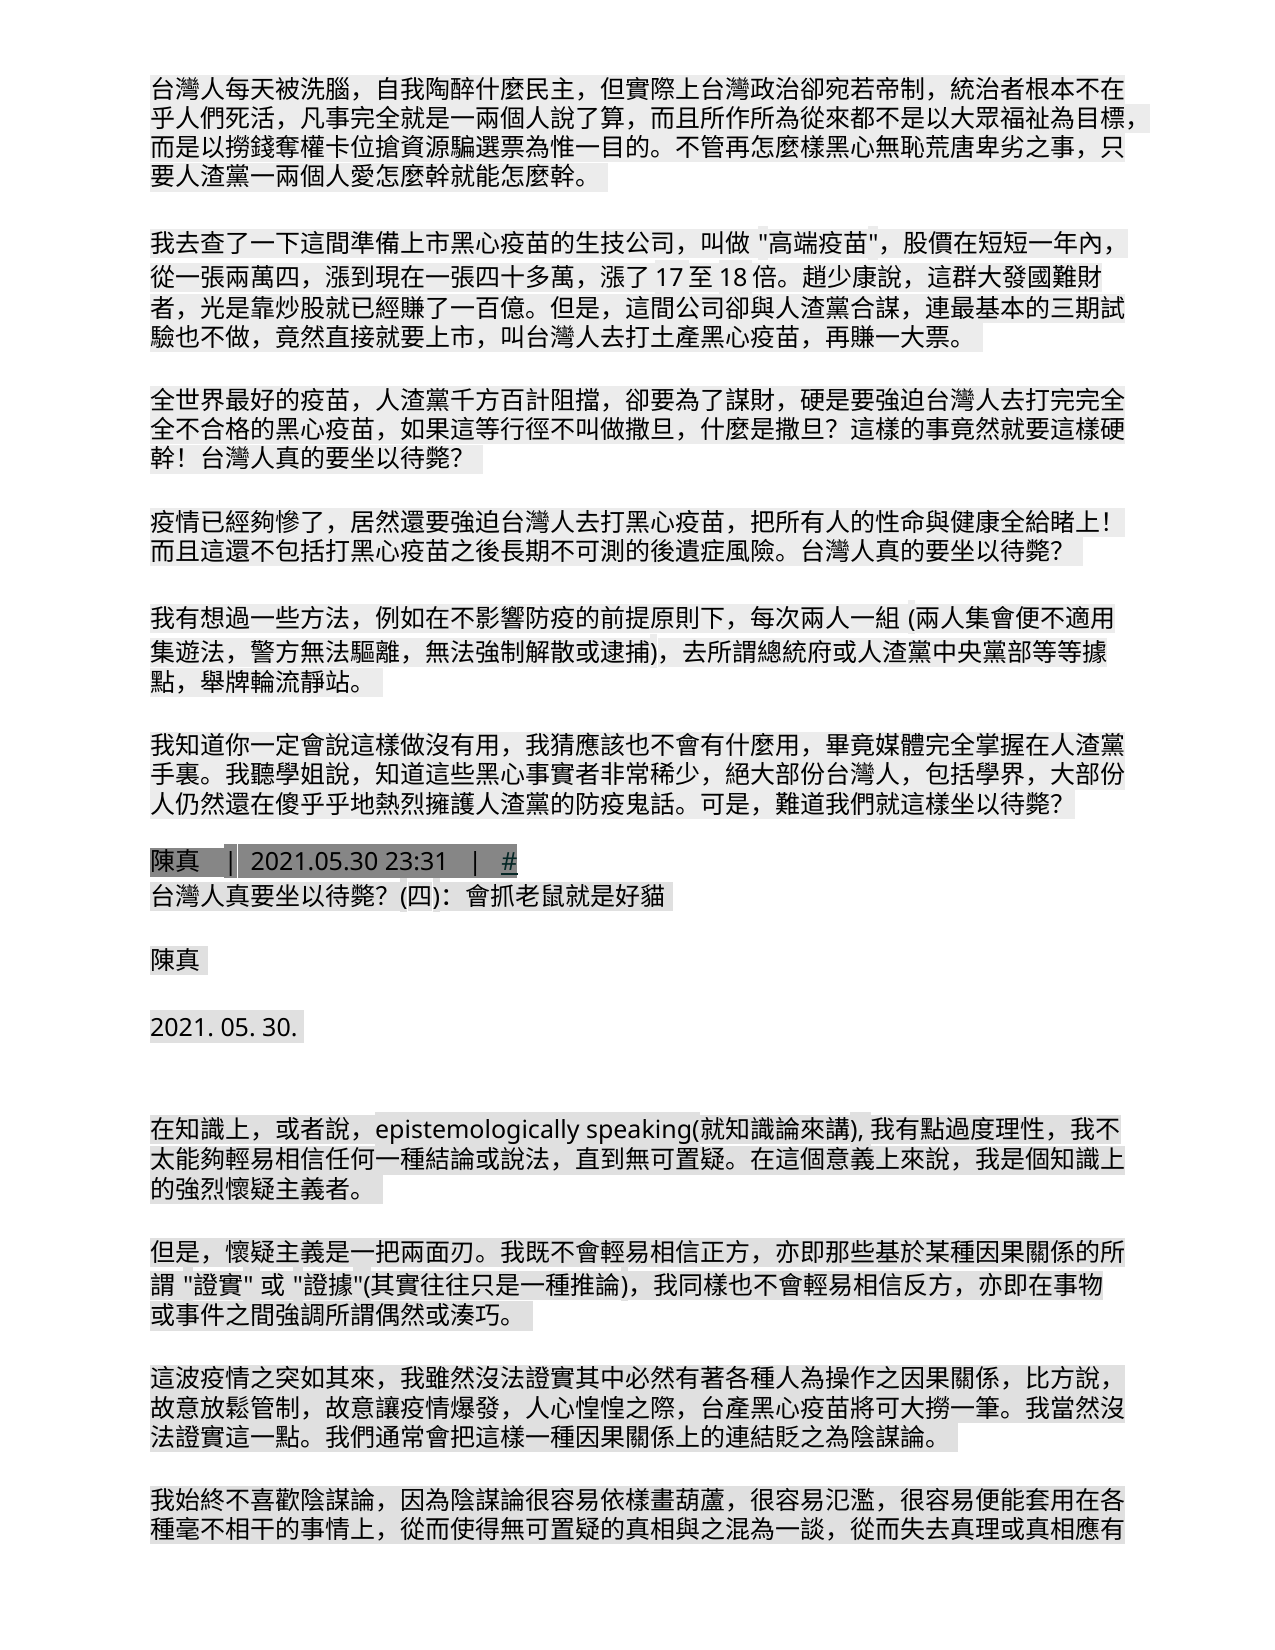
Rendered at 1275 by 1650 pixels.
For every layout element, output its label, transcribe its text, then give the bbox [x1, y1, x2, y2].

text 陳真 | 2021.05.30 23:31 | # [150, 844, 1125, 878]
text 台灣人真要坐以待斃？(四)：會抓老鼠就是好貓 陳真 2021. 05. 30. 在知識上，或者說，epistemologically speaking(就知識論來講), 我有點過度理性，我不太能夠輕易相信任何一種結論或說法，直到無可置疑。在這個意義上來說，我是個知識上的強烈懷疑主義者。 但是，懷疑主義是一把兩面刃。我既不會輕易相信正方，亦即那些基於某種因果關係的所謂 "證實" 或 "證據"(其實往往只是一種推論)，我同樣也不會輕易相信反方，亦即在事物或事件之間強調所謂偶然或湊巧。 這波疫情之突如其來，我雖然沒法證實其中必然有著各種人為操作之因果關係，比方說，故意放鬆管制，故意讓疫情爆發，人心惶惶之際，台產黑心疫苗將可大撈一筆。我當然沒法證實這一點。我們通常會把這樣一種因果關係上的連結貶之為陰謀論。 我始終不喜歡陰謀論，因為陰謀論很容易依樣畫葫蘆，很容易氾濫，很容易便能套用在各種毫不相干的事情上，從而使得無可置疑的真相與之混為一談，從而失去真理或真相應有的 "知識論地位"(epistemological status)，失去它應有的嚴肅性。 但是，反過來說也一樣，你若要我相信這樣那樣一大堆一連串事件全屬湊巧與偶然，然後偏偏它的結果每次都剛好天佑美國，每次都剛好天佑人渣黨(比方說八月的各項公投看來也都難以成案了)，這麼多的湊巧和偶然，這我也不信。我還不至於那麼 "單純"。 一時無法確證或否證之事，通常經過若干年之後，就會真相大白。就好像所謂911事件，在它發生的當下，誰會去懷疑美國自導自演或至少事先知情(美國樂於看到它發生，以便以之為藉口大開殺戒，侵略中東)。可是，經過這麼多年，無數的證據出爐，難道你還蠢到真的會相信911事件？ 再舉個例，美國殺害賓拉登之時，公開發佈各種相關訊息。我完全不信。我至今甚至不排除賓拉登還活著。但我從來不說，因為我毫無證據可言。我只是從美國過去對於無數事件的無數官方說法無一是真的這項基礎上，根本沒法相信。因為，如果一個人或一個政府或一個黨，他對外講的話幾乎百分之百事後都證實全是假的，你憑什麼相信他這次講的話會是真的？ 但是，我雖然沒法證明賓拉登還活著，或是沒法證明他絕非以那樣一種方式死去(賓拉登如果是那麼重要的一個領導人，美國有可能不活捉他來刑求逼供而是把他當場殺害嗎？)，但是，你若要我相信美國的官方說法，我也不至於蠢到那種地步。 後來，川普果然說了，他說賓拉登根本沒死。後來，記者質問他，川普回答說他只是轉發相關訊息而已，說他個人並沒有採取立場，只是希望世人自己去判斷到底賓拉登是否還活著。川普是美國總統，他這些話其實已經清楚表明："賓拉登還活著，只是我身為美國總統不方便把話講白而已"。 我舉這些例子只是想說，政治之陰暗與複雜，往往超過人們的想像，甚至往往超過人性的底線。問題是，我們終究沒法去調查一切可疑事物的真相。因此，最好的面對政治方式就是結果論。簡單說就是鄧小平那句名言：不論黑貓或白貓，會抓老鼠就是好貓。 不管政治黑箱裏頭究竟是在搞些什麼花樣，我們無法進行追究，只能要求它在結果上必須是有利於人民，並合乎基本良善原則。 全世界竟然有這樣一個島，這樣一個人渣黨，居然連藥物或疫苗也能抹紅抹黑。你今天來醫院看病或開刀，你會事先聲明你只要台產藥物嗎？當然不會。你只會關心哪種藥物最有效、長短期副作用最少。同樣地，我反美，但是美國藥廠的藥物我照樣開給病人吃。任何一個正常人不都是這樣嗎？ ================= 【又怒飆中央】柯文哲：對付新冠肺炎像對付我一樣用心 就不會搞成這樣 上報 陳燕珩 2021年5月30日 台北市長柯文哲為了疫苗議題連日槓上中央，他29日嗆行政院紓困4.0編列6300億元預算，怎不拿十分之一買疫苗，遭政院回擊共編列339億元。對此，柯文哲30日難掩火氣，再怒轟中央，重點是疫苗在哪裡，不要每天做哏圖，轉移視聽，「中央對付新冠肺炎，有像對付柯文哲那麼用心，就不會搞成這個局面了！」 國內疫情嚴峻，疫苗一劑難求，不少縣市首長心急如焚。柯文哲昨嗆中央花6000億元紓困，不如抽600億買疫苗，直諷綁樁也不用那麼多錢，事後遭政院回擊，先前已編115億元添購疫苗，這一波又加224億元。柯30日聽聞大呼：「你不講我還不生氣，你愈講我愈生氣！」 柯文哲說，中央稱已編列340億預算，重點是疫苗在哪裡？問題不是有沒有編預算，而是疫苗要到手，他更不滿直嗆，政府不要每天每天做哏圖，想要轉移視聽。 柯文哲強調，紓困要不要做？當然要做，但用錢總有輕重緩急，他也認為紓困要做，政院不要轉移焦點，搞得一副像是柯文哲反對紓困，重點是要問中央，既然疫苗預算編了340億元，那就快點執行，趕快做啊。他更大酸，「中央對付新冠肺炎，若能像對付柯文哲那麼用心，今天局面就不會搞成這樣了啦！」 針對疫苗話題不斷延燒，柯文哲再點名中央，不要拿奇奇怪怪的理由搪塞，預算既然編了，世界上也有那麼多廠牌疫苗，趕快做好好不好，老百姓不是傻瓜，政府做什麼事情，自己要想清楚，要把人民的生命當作重要的事情來思考。 [150, 878, 1125, 1544]
text 台灣人真要坐以待斃？(三)：人渣黨藉黑心疫苗謀財害命大發國難財 陳真 2021. 05. 30. 人命關天，島嶼命懸一線，疫情嚴重到這種地步，人渣黨卻竟然拼命阻擋世界上最好的各種疫苗進口或捐贈，合計高達兩千萬劑，統統禁止進口，偏要使用完完全全不合格的台製所謂 "疫苗"。而且，這兩天人渣黨竟然還事先預訂了一千萬劑這樣一種黑心疫苗。天底下竟然有這樣無恥黑心謀財害命之政權！這樣的事，理當只會出現在好萊塢的黑心驚悚政治片中，要不就是出現在非洲一些極端落後的軍事獨裁國家。台灣卻明目張膽地如此謀財害命，真的是可惡可恨至極。 台灣人每天被洗腦，自我陶醉什麼民主，但實際上台灣政治卻宛若帝制，統治者根本不在乎人們死活，凡事完全就是一兩個人說了算，而且所作所為從來都不是以大眾福祉為目標，而是以撈錢奪權卡位搶資源騙選票為惟一目的。不管再怎麼樣黑心無恥荒唐卑劣之事，只要人渣黨一兩個人愛怎麼幹就能怎麼幹。 我去查了一下這間準備上市黑心疫苗的生技公司，叫做 "高端疫苗"，股價在短短一年內，從一張兩萬四，漲到現在一張四十多萬，漲了17至18倍。趙少康說，這群大發國難財者，光是靠炒股就已經賺了一百億。但是，這間公司卻與人渣黨合謀，連最基本的三期試驗也不做，竟然直接就要上市，叫台灣人去打土產黑心疫苗，再賺一大票。 全世界最好的疫苗，人渣黨千方百計阻擋，卻要為了謀財，硬是要強迫台灣人去打完完全全不合格的黑心疫苗，如果這等行徑不叫做撒旦，什麼是撒旦？這樣的事竟然就要這樣硬幹！台灣人真的要坐以待斃？ 疫情已經夠慘了，居然還要強迫台灣人去打黑心疫苗，把所有人的性命與健康全給睹上！而且這還不包括打黑心疫苗之後長期不可測的後遺症風險。台灣人真的要坐以待斃？ 我有想過一些方法，例如在不影響防疫的前提原則下，每次兩人一組 (兩人集會便不適用集遊法，警方無法驅離，無法強制解散或逮捕)，去所謂總統府或人渣黨中央黨部等等據點，舉牌輪流靜站。 我知道你一定會說這樣做沒有用，我猜應該也不會有什麼用，畢竟媒體完全掌握在人渣黨手裏。我聽學姐說，知道這些黑心事實者非常稀少，絕大部份台灣人，包括學界，大部份人仍然還在傻乎乎地熱烈擁護人渣黨的防疫鬼話。可是，難道我們就這樣坐以待斃？ [150, 75, 1125, 819]
